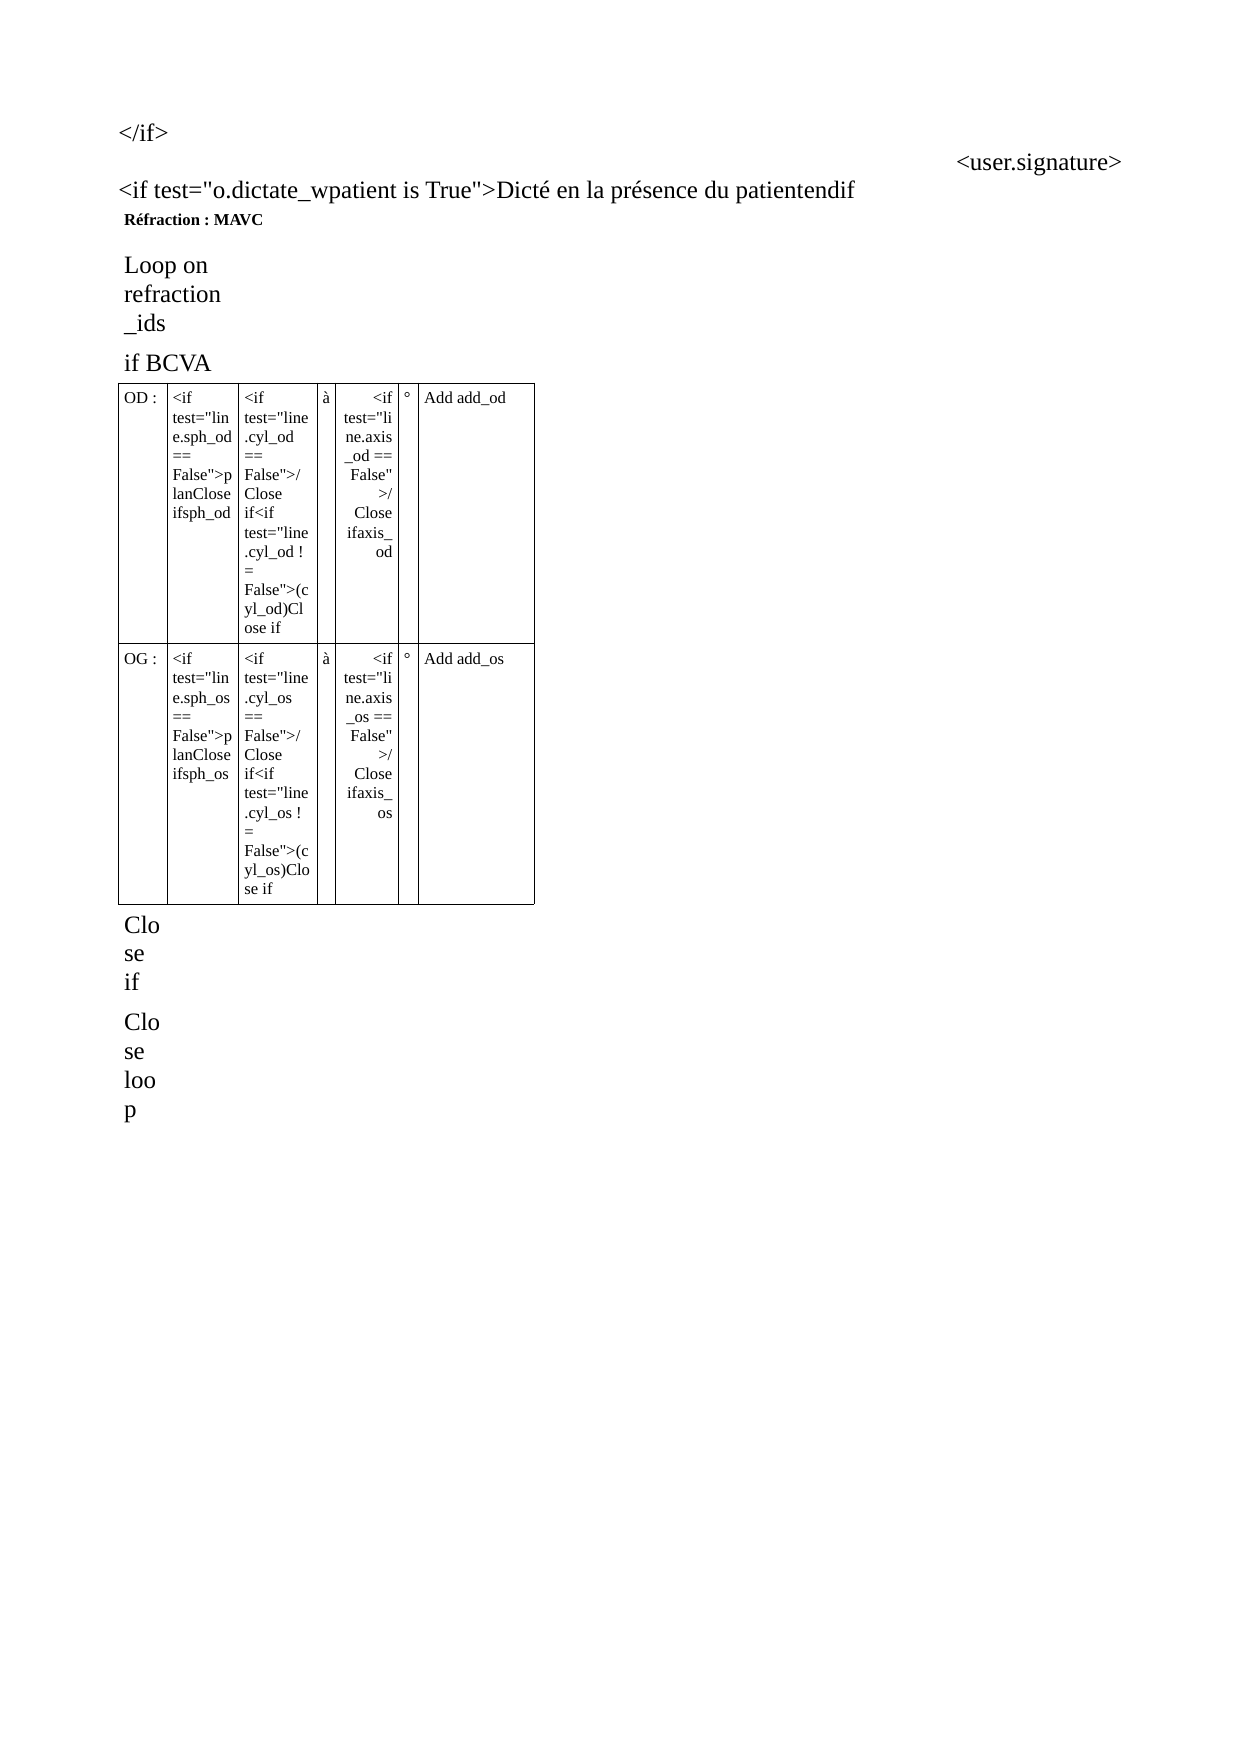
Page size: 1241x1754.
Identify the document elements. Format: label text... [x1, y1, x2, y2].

table_cell [418, 342, 534, 382]
table_cell ° [399, 384, 418, 643]
table_cell [335, 1002, 398, 1128]
table_cell if BCVA [118, 342, 238, 382]
table_header [335, 204, 398, 244]
table_header Réfraction : MAVC [118, 204, 317, 244]
table_cell à [318, 384, 335, 643]
table_cell [167, 905, 238, 1002]
table_cell <if test="line.axis_os == False">/Close ifaxis_os [336, 644, 398, 904]
table_cell [398, 342, 418, 382]
table_cell [398, 1002, 418, 1128]
table_cell [239, 245, 317, 342]
text <user.signature> [118, 147, 1122, 176]
table_cell OG : [119, 644, 167, 904]
table_cell [239, 905, 317, 1002]
table_cell [317, 342, 335, 382]
table_cell [239, 342, 317, 382]
table_cell [418, 245, 534, 342]
table_cell [398, 905, 418, 1002]
table_cell [418, 905, 534, 1002]
table_cell [335, 245, 398, 342]
table_cell [418, 1002, 534, 1128]
table_header [317, 204, 335, 244]
text <if test="o.dictate_wpatient is True">Dicté en la présence du patientendif [118, 176, 1122, 204]
table_cell Loop on refraction_ids [118, 245, 238, 342]
table_cell <if test="line.axis_od == False">/Close ifaxis_od [336, 384, 398, 643]
table_cell [317, 245, 335, 342]
table_cell [335, 342, 398, 382]
table_cell Close if [118, 905, 167, 1002]
table_cell Add add_os [419, 644, 534, 904]
text </if> [118, 118, 1122, 147]
table_cell à [318, 644, 335, 904]
table_cell [239, 1002, 317, 1128]
table_cell <if test="line.sph_os == False">planClose ifsph_os [168, 644, 238, 904]
table_header [418, 204, 534, 244]
table_cell [317, 905, 335, 1002]
table_cell Close loop [118, 1002, 167, 1128]
table_header [398, 204, 418, 244]
table_cell <if test="line.sph_od == False">planClose ifsph_od [168, 384, 238, 643]
table_cell ° [399, 644, 418, 904]
table_cell OD : [119, 384, 167, 643]
table_cell [335, 905, 398, 1002]
table_cell Add add_od [419, 384, 534, 643]
table_cell <if test="line.cyl_od == False">/Close if<if test="line.cyl_od != False">(cyl_od)Close if [239, 384, 317, 643]
table_cell [317, 1002, 335, 1128]
table_cell <if test="line.cyl_os == False">/Close if<if test="line.cyl_os != False">(cyl_os)Close if [239, 644, 317, 904]
table_cell [398, 245, 418, 342]
table_cell [167, 1002, 238, 1128]
